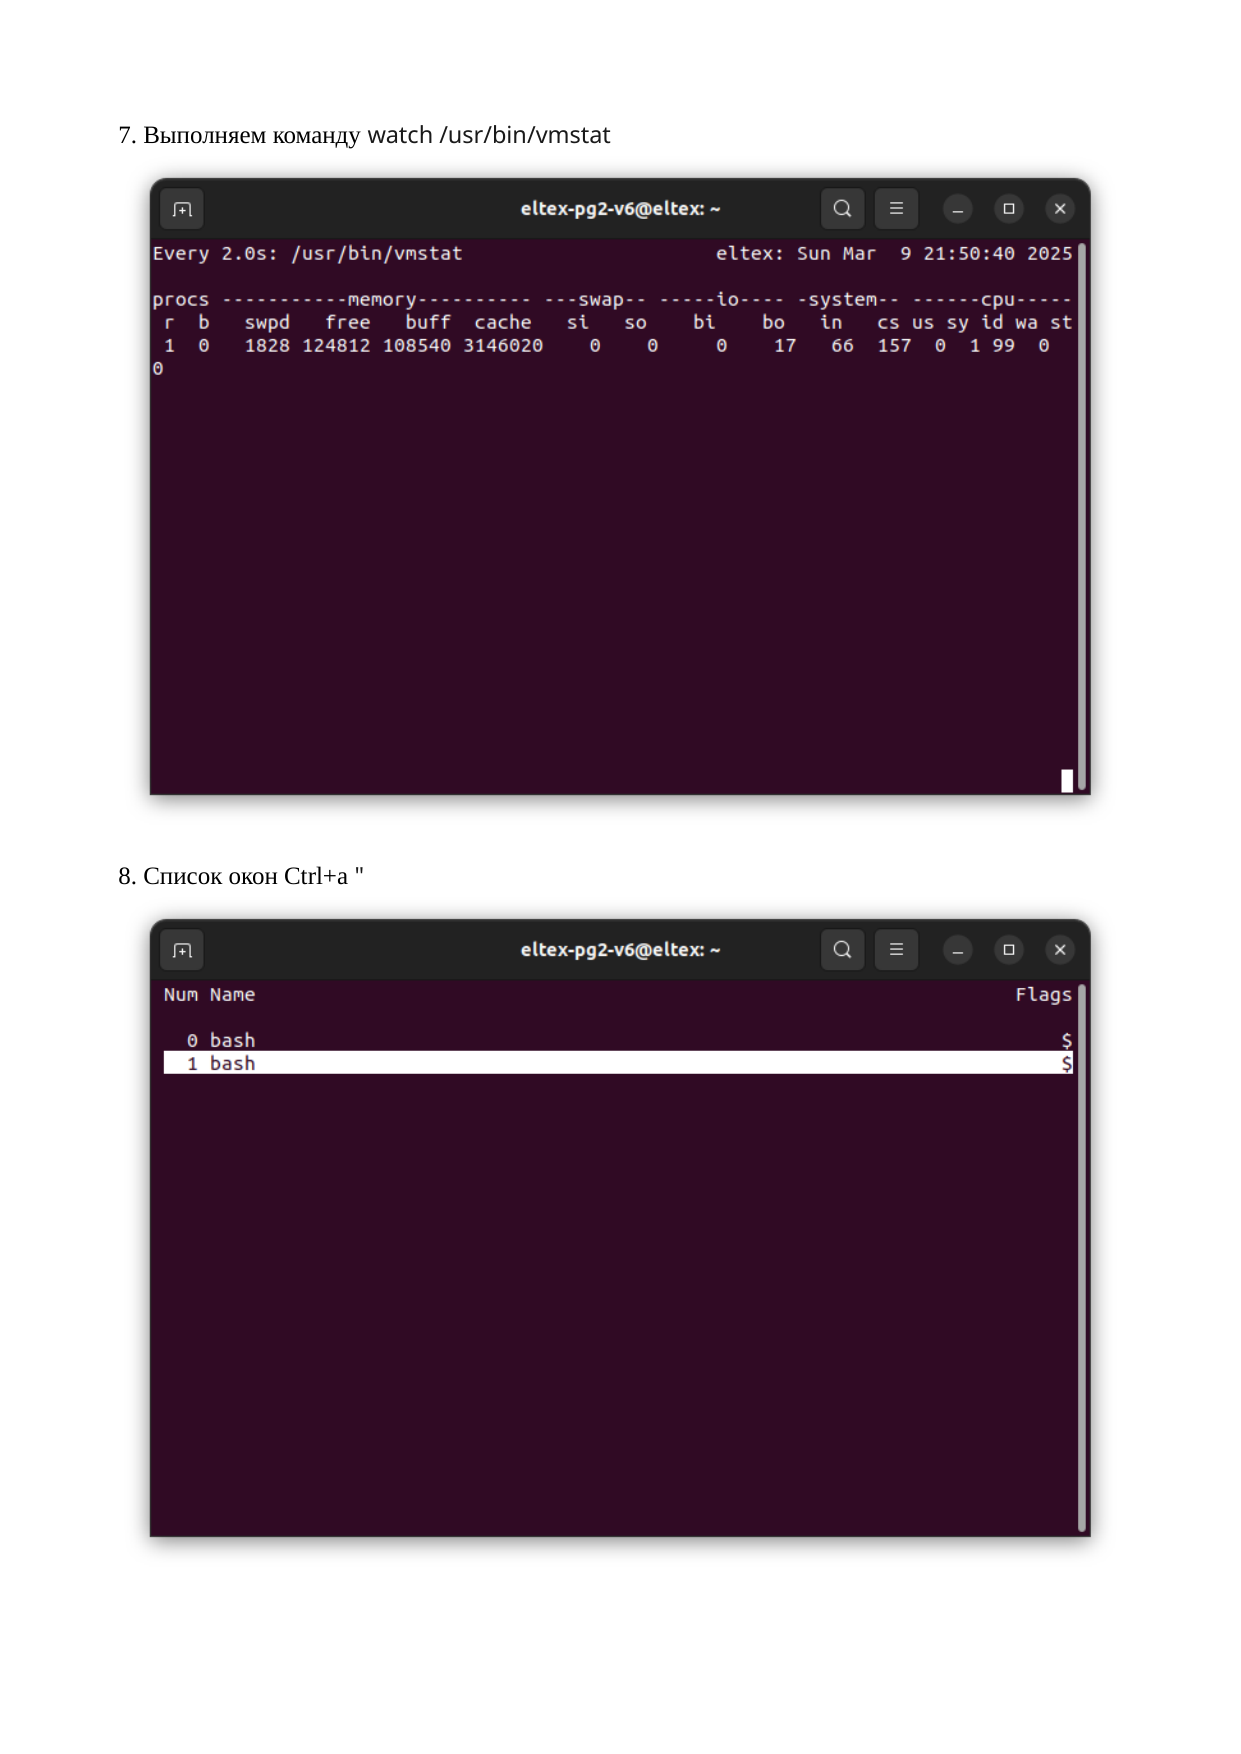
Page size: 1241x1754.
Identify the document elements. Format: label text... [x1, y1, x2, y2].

text 7. Выполняем команду watch /usr/bin/vmstat [118, 118, 1122, 150]
picture [118, 150, 1123, 831]
picture [118, 891, 1123, 1573]
text 8. Список окон Ctrl+a " [118, 859, 1122, 891]
